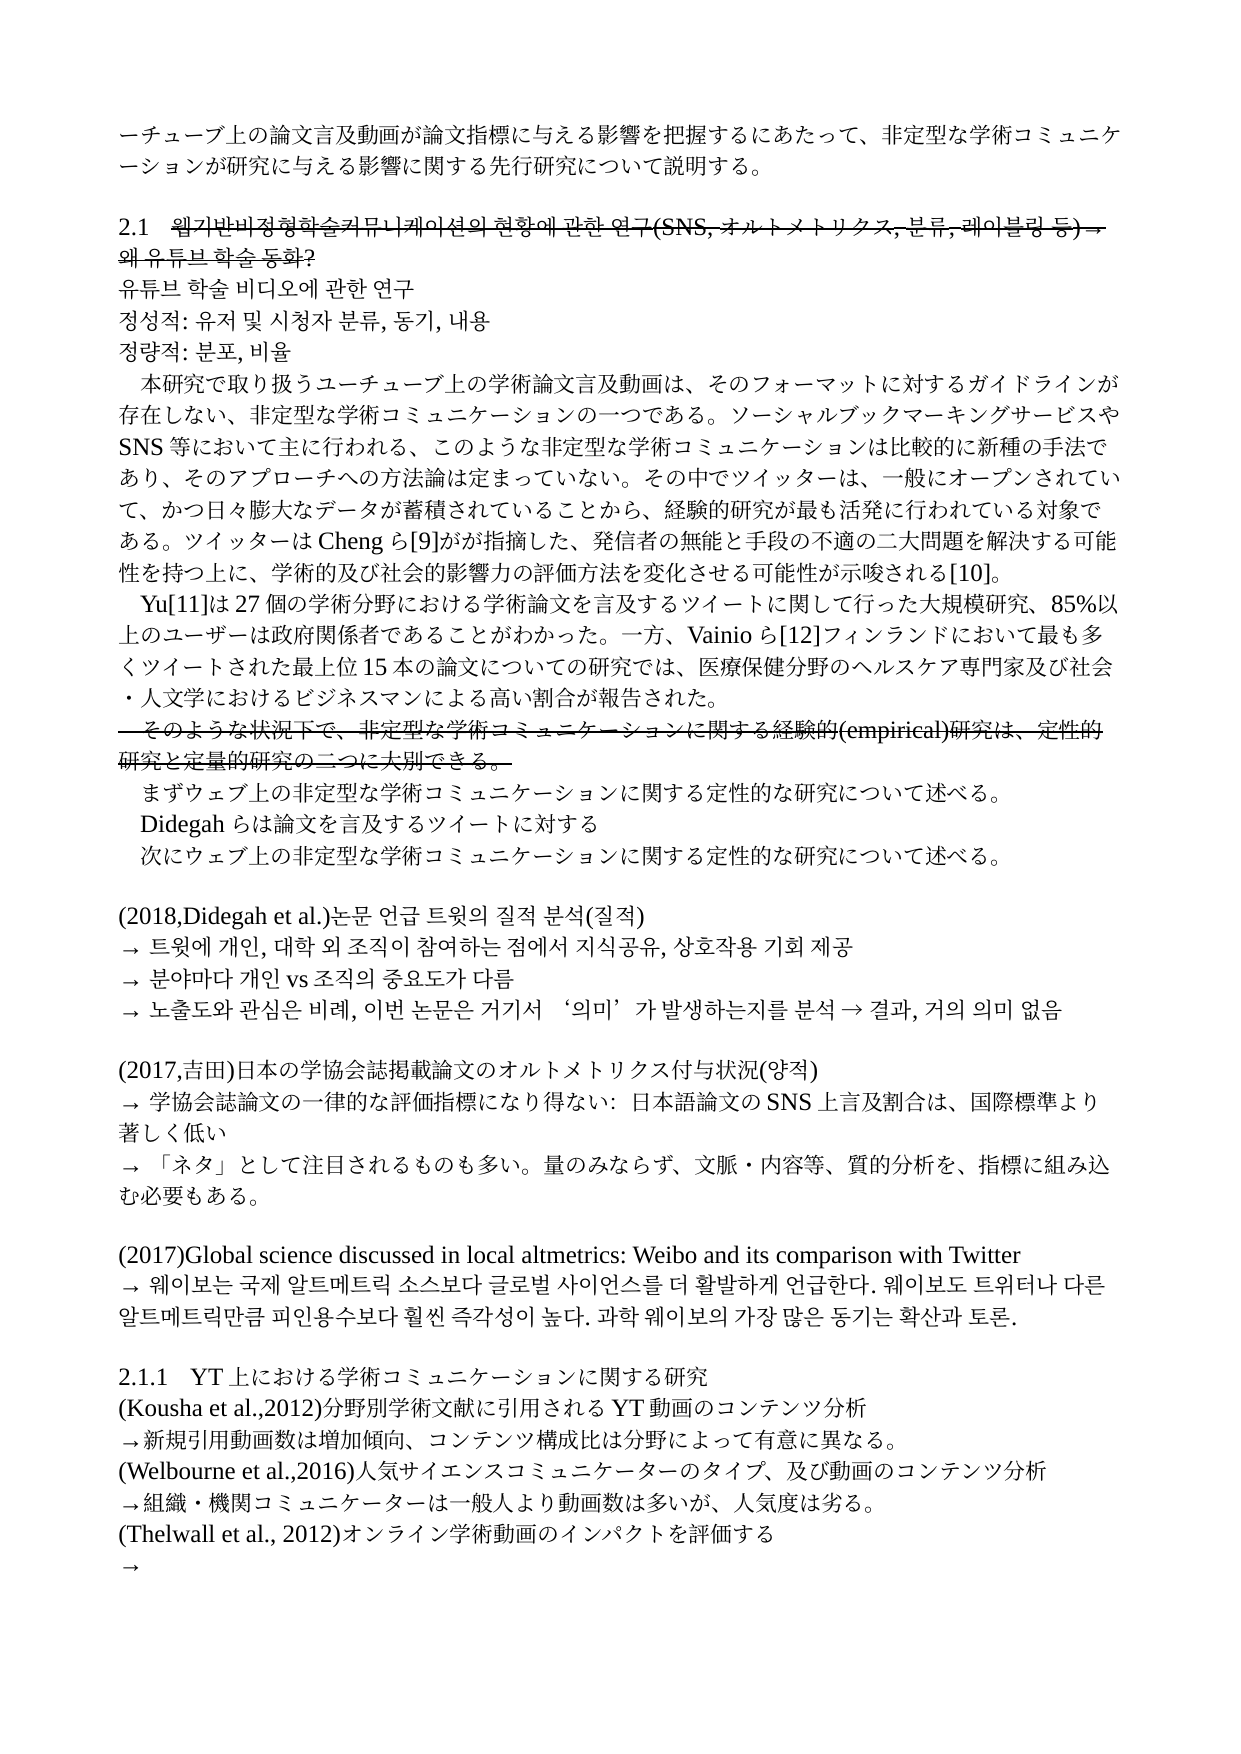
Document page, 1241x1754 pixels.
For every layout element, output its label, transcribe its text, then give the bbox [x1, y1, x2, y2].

text →新規引用動画数は増加傾向、コンテンツ構成比は分野によって有意に異なる。 [118, 1423, 1122, 1454]
text →組織・機関コミュニケーターは一般人より動画数は多いが、人気度は劣る。 [118, 1486, 1122, 1517]
text 정량적: 분포, 비율 [118, 336, 1122, 367]
text (Kousha et al.,2012)分野別学術文献に引用されるYT動画のコンテンツ分析 [118, 1392, 1122, 1423]
text 유튜브 학술 비디오에 관한 연구 [118, 273, 1122, 304]
text → 「ネタ」として注目されるものも多い。量のみならず、文脈・内容等、質的分析を、指標に組み込む必要もある。 [118, 1148, 1122, 1211]
text → 노출도와 관심은 비례, 이번 논문은 거기서 ‘의미’가 발생하는지를 분석 → 결과, 거의 의미 없음 [118, 993, 1122, 1025]
text 정성적: 유저 및 시청자 분류, 동기, 내용 [118, 304, 1122, 336]
text → 트윗에 개인, 대학 외 조직이 참여하는 점에서 지식공유, 상호작용 기회 제공 [118, 931, 1122, 962]
text → 분야마다 개인vs조직의 중요도가 다름 [118, 962, 1122, 993]
text 次にウェブ上の非定型な学術コミュニケーションに関する定性的な研究について述べる。 [118, 839, 1122, 870]
text → [118, 1549, 1122, 1578]
text 本研究で取り扱うユーチューブ上の学術論文言及動画は、そのフォーマットに対するガイドラインが存在しない、非定型な学術コミュニケーションの一つである。ソーシャルブックマーキングサービスやSNS等において主に行われる、このような非定型な学術コミュニケーションは比較的に新種の手法であり、そのアプローチへの方法論は定まっていない。その中でツイッターは、一般にオープンされていて、かつ日々膨大なデータが蓄積されていることから、経験的研究が最も活発に行われている対象である。ツイッターはChengら[9]がが指摘した、発信者の無能と手段の不適の二大問題を解決する可能性を持つ上に、学術的及び社会的影響力の評価方法を変化させる可能性が示唆される[10]。 [118, 367, 1122, 587]
text まずウェブ上の非定型な学術コミュニケーションに関する定性的な研究について述べる。 [118, 776, 1122, 807]
text ーチューブ上の論文言及動画が論文指標に与える影響を把握するにあたって、非定型な学術コミュニケーションが研究に与える影響に関する先行研究について説明する。 [118, 118, 1122, 181]
text 2.1.1 YT上における学術コミュニケーションに関する研究 [118, 1360, 1122, 1392]
text Yu[11]は27個の学術分野における学術論文を言及するツイートに関して行った大規模研究、85%以上のユーザーは政府関係者であることがわかった。一方、Vainioら[12]フィンランドにおいて最も多くツイートされた最上位15本の論文についての研究では、医療保健分野のヘルスケア専門家及び社会・人文学におけるビジネスマンによる高い割合が報告された。 [118, 587, 1122, 713]
text Didegahらは論文を言及するツイートに対する [118, 807, 1122, 839]
text (2017)Global science discussed in local altmetrics: Weibo and its comparison with Twitter [118, 1240, 1122, 1268]
text → 学協会誌論文の一律的な評価指標になり得ない：日本語論文のSNS上言及割合は、国際標準より著しく低い [118, 1085, 1122, 1148]
text → 웨이보는 국제 알트메트릭 소스보다 글로벌 사이언스를 더 활발하게 언급한다. 웨이보도 트위터나 다른 알트메트릭만큼 피인용수보다 훨씬 즉각성이 높다. 과학 웨이보의 가장 많은 동기는 확산과 토론. [118, 1268, 1122, 1331]
text (Thelwall et al., 2012)オンライン学術動画のインパクトを評価する [118, 1517, 1122, 1549]
text (Welbourne et al.,2016)人気サイエンスコミュニケーターのタイプ、及び動画のコンテンツ分析 [118, 1454, 1122, 1486]
text 2.1 웹기반비정형학술커뮤니케이션의 현황에 관한 연구(SNS, オルトメトリクス, 분류, 레이블링 등)→왜 유튜브 학술 동화? [118, 210, 1122, 273]
text (2017,吉田)日本の学協会誌掲載論文のオルトメトリクス付与状況(양적) [118, 1054, 1122, 1085]
text (2018,Didegah et al.)논문 언급 트윗의 질적 분석(질적) [118, 899, 1122, 931]
text そのような状況下で、非定型な学術コミュニケーションに関する経験的(empirical)研究は、定性的研究と定量的研究の二つに大別できる。 [118, 713, 1122, 776]
